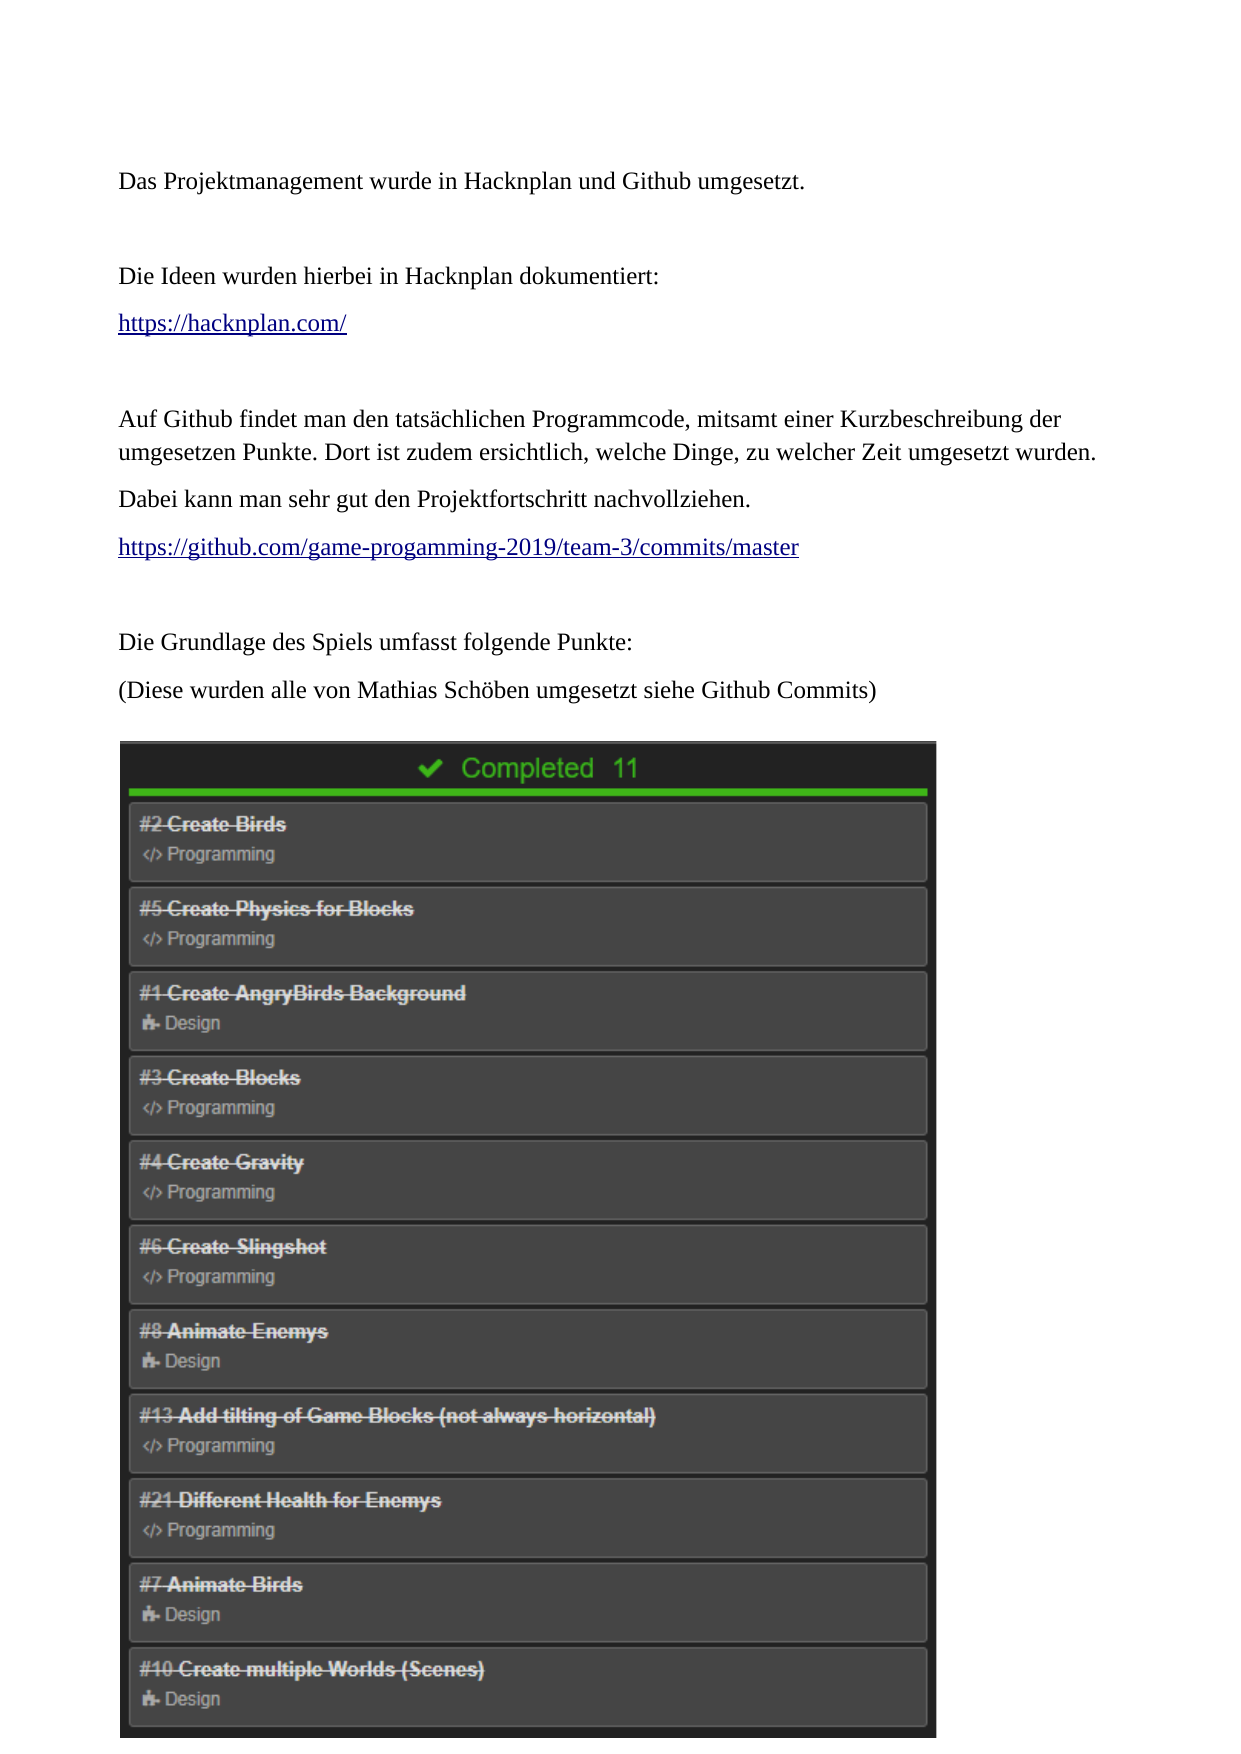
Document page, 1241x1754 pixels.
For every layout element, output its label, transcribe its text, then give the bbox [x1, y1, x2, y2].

picture [120, 741, 937, 1738]
text Die Ideen wurden hierbei in Hacknplan dokumentiert: [118, 261, 1122, 290]
text Das Projektmanagement wurde in Hacknplan und Github umgesetzt. [118, 166, 1122, 194]
text (Diese wurden alle von Mathias Schöben umgesetzt siehe Github Commits) [118, 675, 1122, 703]
text https://hacknplan.com/ [118, 308, 1122, 337]
text Dabei kann man sehr gut den Projektfortschritt nachvollziehen. [118, 484, 1122, 513]
text Die Grundlage des Spiels umfasst folgende Punkte: [118, 627, 1122, 656]
text Auf Github findet man den tatsächlichen Programmcode, mitsamt einer Kurzbeschreibung der umgesetzen Punkte. Dort ist zudem ersichtlich, welche Dinge, zu welcher Zeit umgesetzt wurden. [118, 404, 1122, 466]
text https://github.com/game-progamming-2019/team-3/commits/master [118, 532, 1122, 561]
